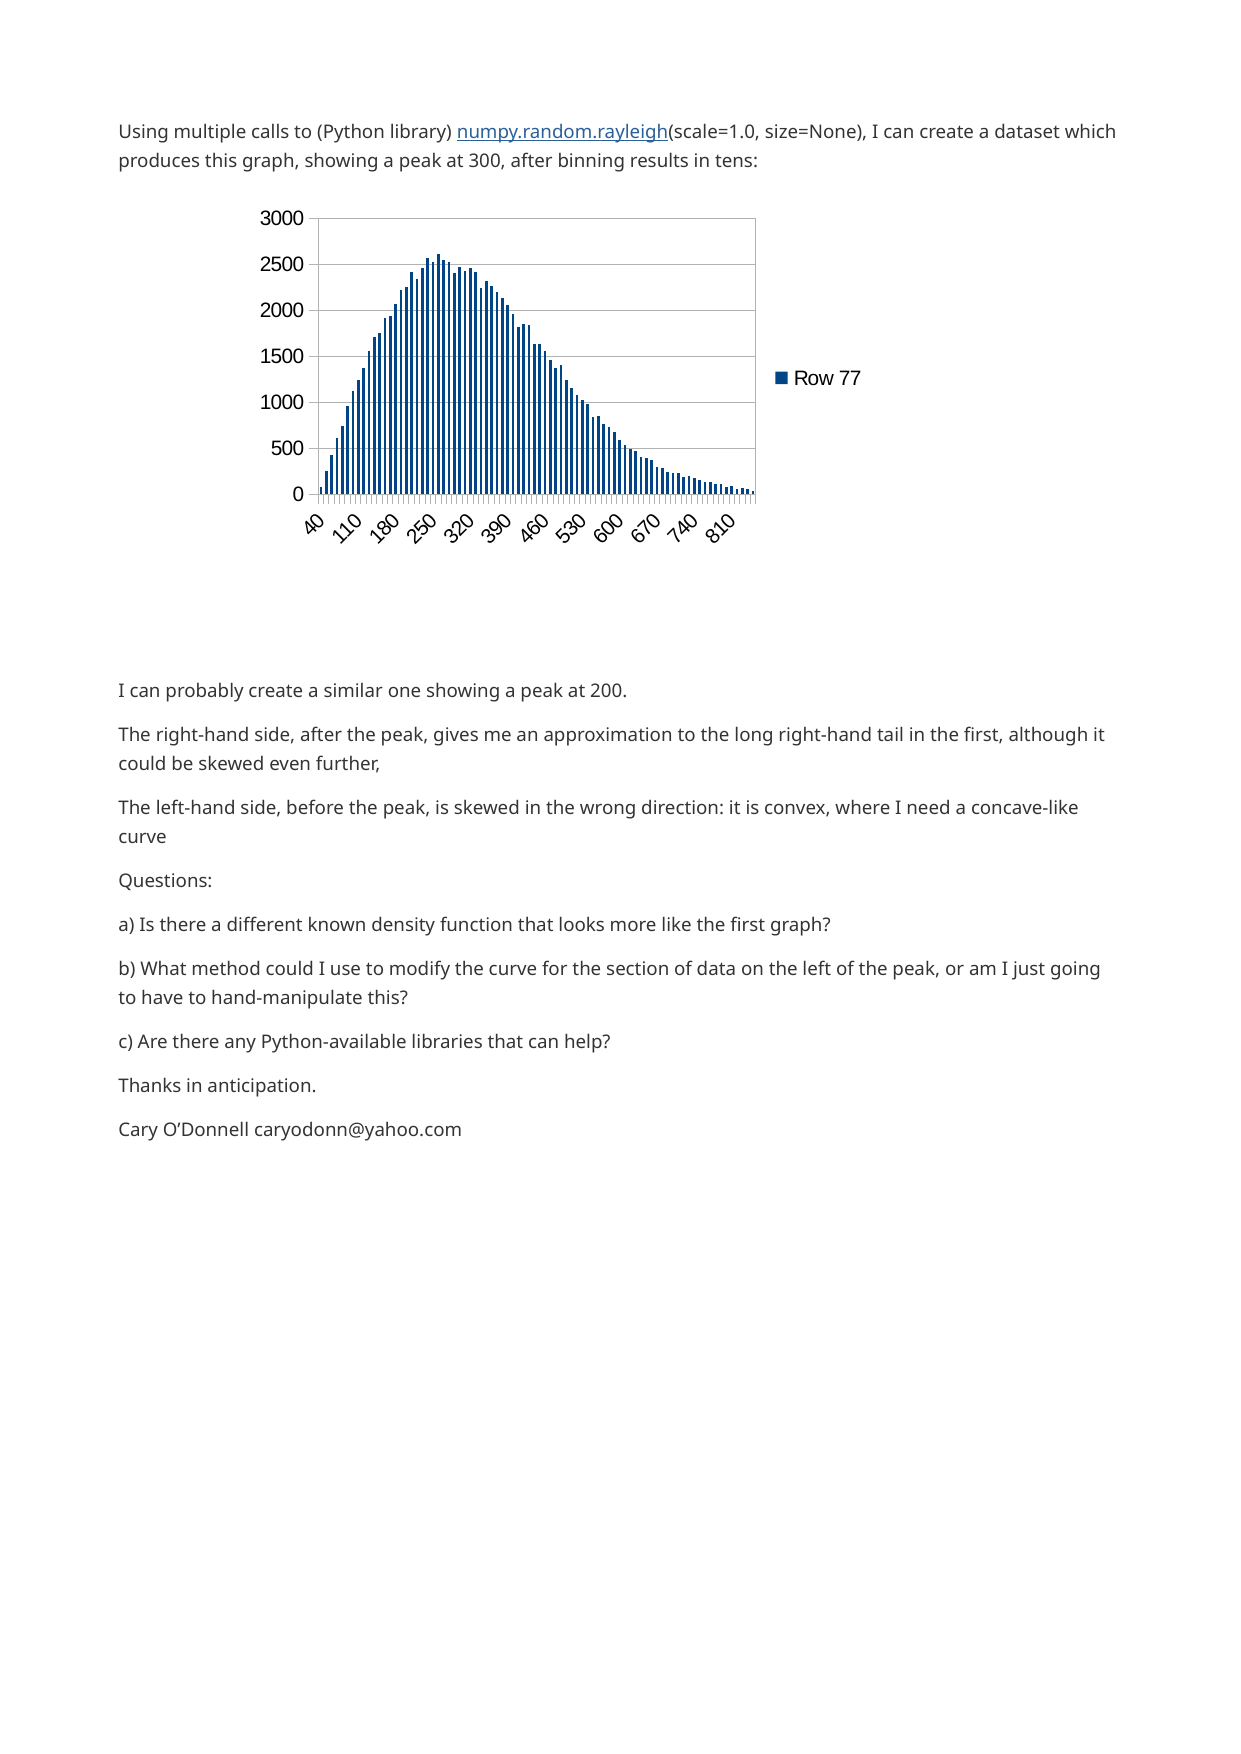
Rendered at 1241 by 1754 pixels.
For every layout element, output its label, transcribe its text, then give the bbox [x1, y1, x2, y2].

text Cary O’Donnell caryodonn@yahoo.com [118, 1116, 1122, 1142]
text a) Is there a different known density function that looks more like the first graph? [118, 911, 1122, 937]
text c) Are there any Python-available libraries that can help? [118, 1028, 1122, 1054]
text The left-hand side, before the peak, is skewed in the wrong direction: it is convex, where I need a concave-like curve [118, 794, 1122, 849]
text The right-hand side, after the peak, gives me an approximation to the long right-hand tail in the first, although it could be skewed even further, [118, 721, 1122, 776]
text Thanks in anticipation. [118, 1072, 1122, 1098]
text I can probably create a similar one showing a peak at 200. [118, 677, 1122, 703]
text Questions: [118, 867, 1122, 893]
text b) What method could I use to modify the curve for the section of data on the left of the peak, or am I just going to have to hand-manipulate this? [118, 955, 1122, 1010]
text Using multiple calls to (Python library) numpy.random.rayleigh(scale=1.0, size=None), I can create a dataset which produces this graph, showing a peak at 300, after binning results in tens: [118, 118, 1122, 173]
